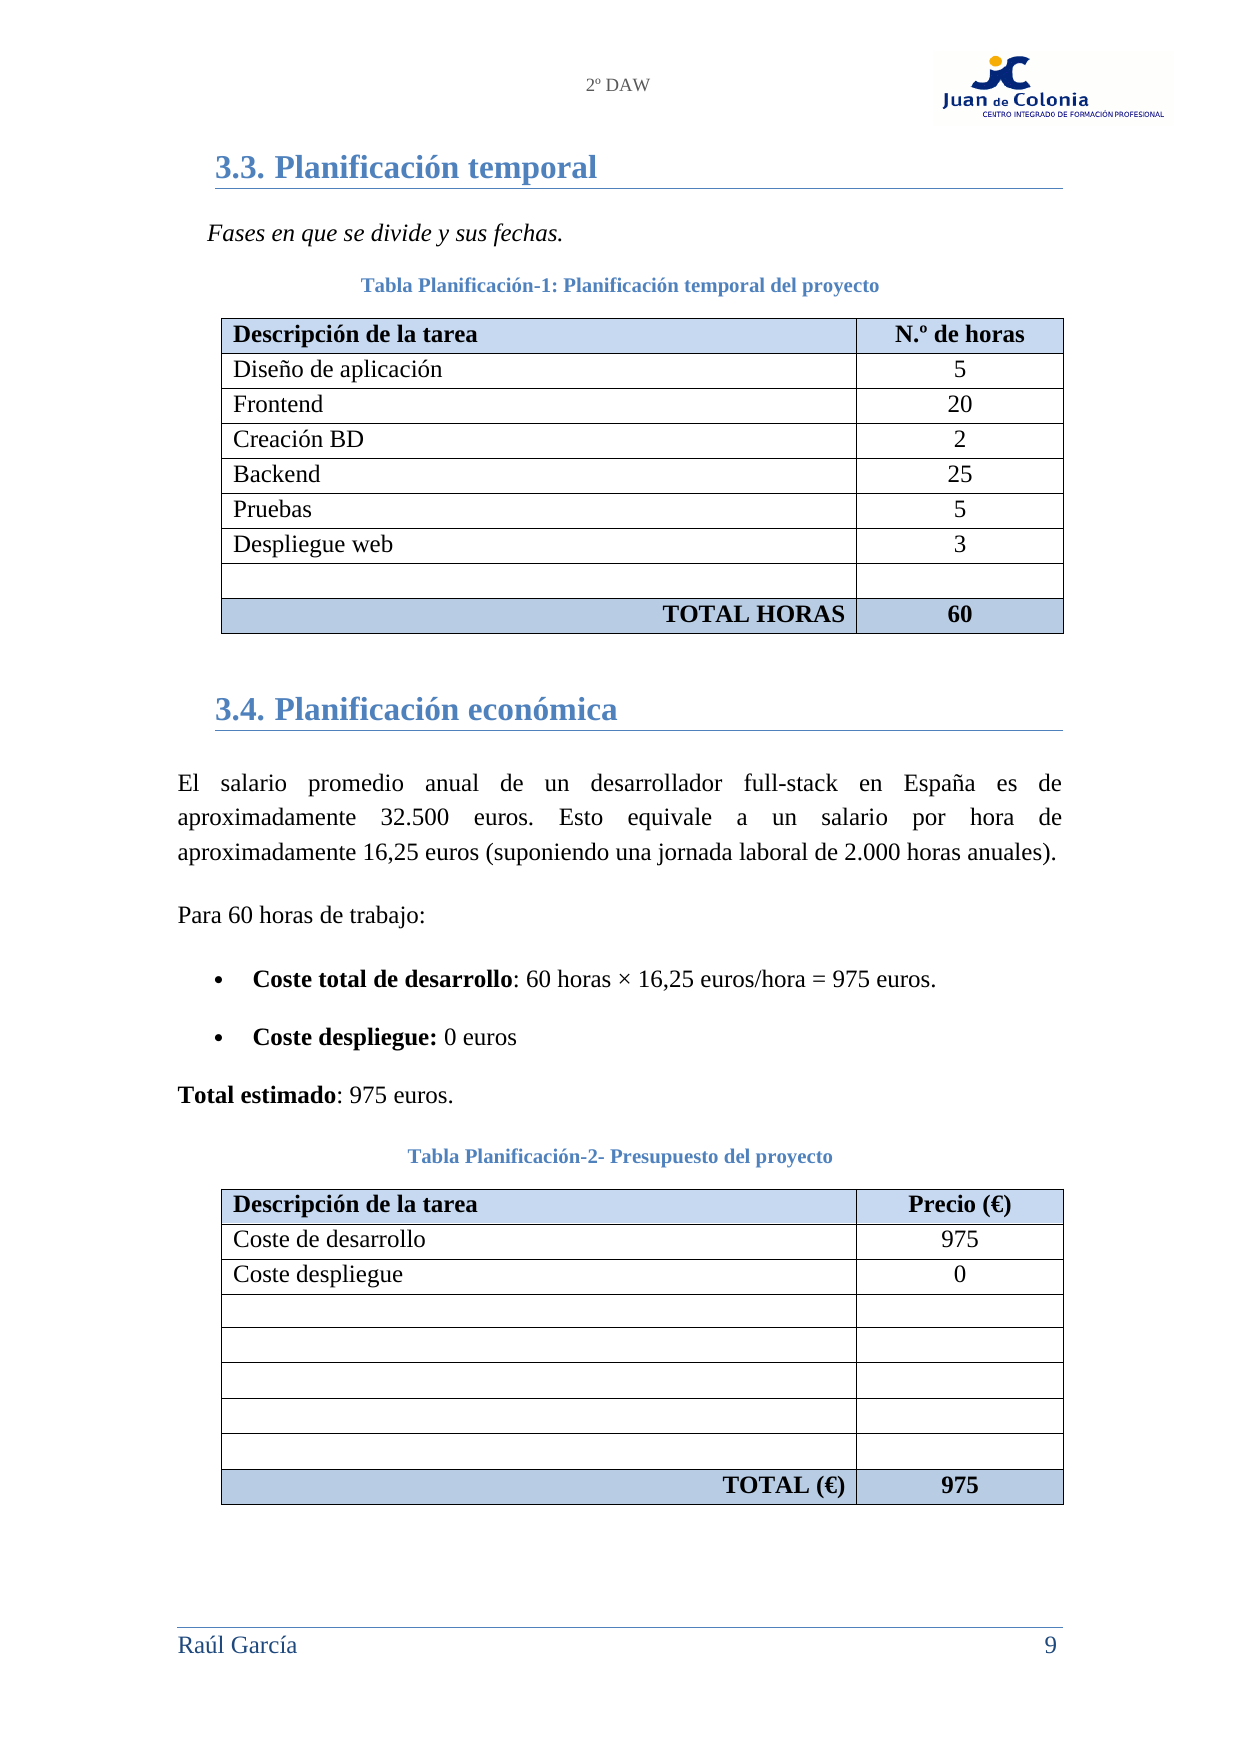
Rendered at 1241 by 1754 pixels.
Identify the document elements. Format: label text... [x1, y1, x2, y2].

table_cell [222, 1295, 856, 1327]
table_cell [857, 1295, 1063, 1327]
table_header Descripción de la tarea [222, 1190, 856, 1223]
table_cell Coste despliegue [222, 1260, 856, 1294]
table_cell [857, 1434, 1063, 1469]
list Coste despliegue: 0 euros [215, 1022, 1063, 1051]
subtitle Planificación temporal [215, 148, 1063, 188]
table_cell 5 [857, 354, 1063, 388]
subtitle Planificación económica [215, 690, 1063, 730]
table_cell 5 [857, 494, 1063, 528]
table_cell Backend [222, 459, 856, 493]
table_cell [222, 1434, 856, 1469]
table_cell Diseño de aplicación [222, 354, 856, 388]
table_cell Coste de desarrollo [222, 1225, 856, 1258]
table_cell [222, 1328, 856, 1362]
table_header Precio (€) [857, 1190, 1063, 1223]
table_cell [857, 1363, 1063, 1398]
text Tabla Planificación‑2- Presupuesto del proyecto [177, 1144, 1063, 1168]
table_cell Pruebas [222, 494, 856, 528]
text Total estimado: 975 euros. [177, 1080, 1063, 1109]
table_cell Despliegue web [222, 529, 856, 563]
text Para 60 horas de trabajo: [177, 901, 1063, 929]
table_cell [857, 1399, 1063, 1433]
picture [933, 51, 1175, 126]
table_cell [222, 1363, 856, 1398]
table_cell Frontend [222, 389, 856, 423]
table_cell 0 [857, 1260, 1063, 1294]
table_cell [857, 1328, 1063, 1362]
text Fases en que se divide y sus fechas. [207, 218, 1063, 246]
table_cell [222, 1399, 856, 1433]
table_cell TOTAL (€) [222, 1470, 856, 1504]
table_cell 975 [857, 1470, 1063, 1504]
list Coste total de desarrollo: 60 horas × 16,25 euros/hora = 975 euros. [215, 964, 1063, 993]
table_header Descripción de la tarea [222, 319, 856, 353]
table_header N.º de horas [857, 319, 1063, 353]
table_cell [857, 564, 1063, 598]
text El salario promedio anual de un desarrollador full-stack en España es de aproximadamente 32.500 euros. Esto equivale a un salario por hora de aproximadamente 16,25 euros (suponiendo una jornada laboral de 2.000 horas anuales). [177, 768, 1063, 866]
table_cell Creación BD [222, 424, 856, 458]
text Tabla Planificación‑1: Planificación temporal del proyecto [177, 273, 1063, 297]
table_cell 25 [857, 459, 1063, 493]
table_cell 3 [857, 529, 1063, 563]
table_cell 975 [857, 1225, 1063, 1258]
table_cell 2 [857, 424, 1063, 458]
table_cell TOTAL HORAS [222, 599, 856, 633]
table_cell [222, 564, 856, 598]
table_cell 60 [857, 599, 1063, 633]
table_cell 20 [857, 389, 1063, 423]
